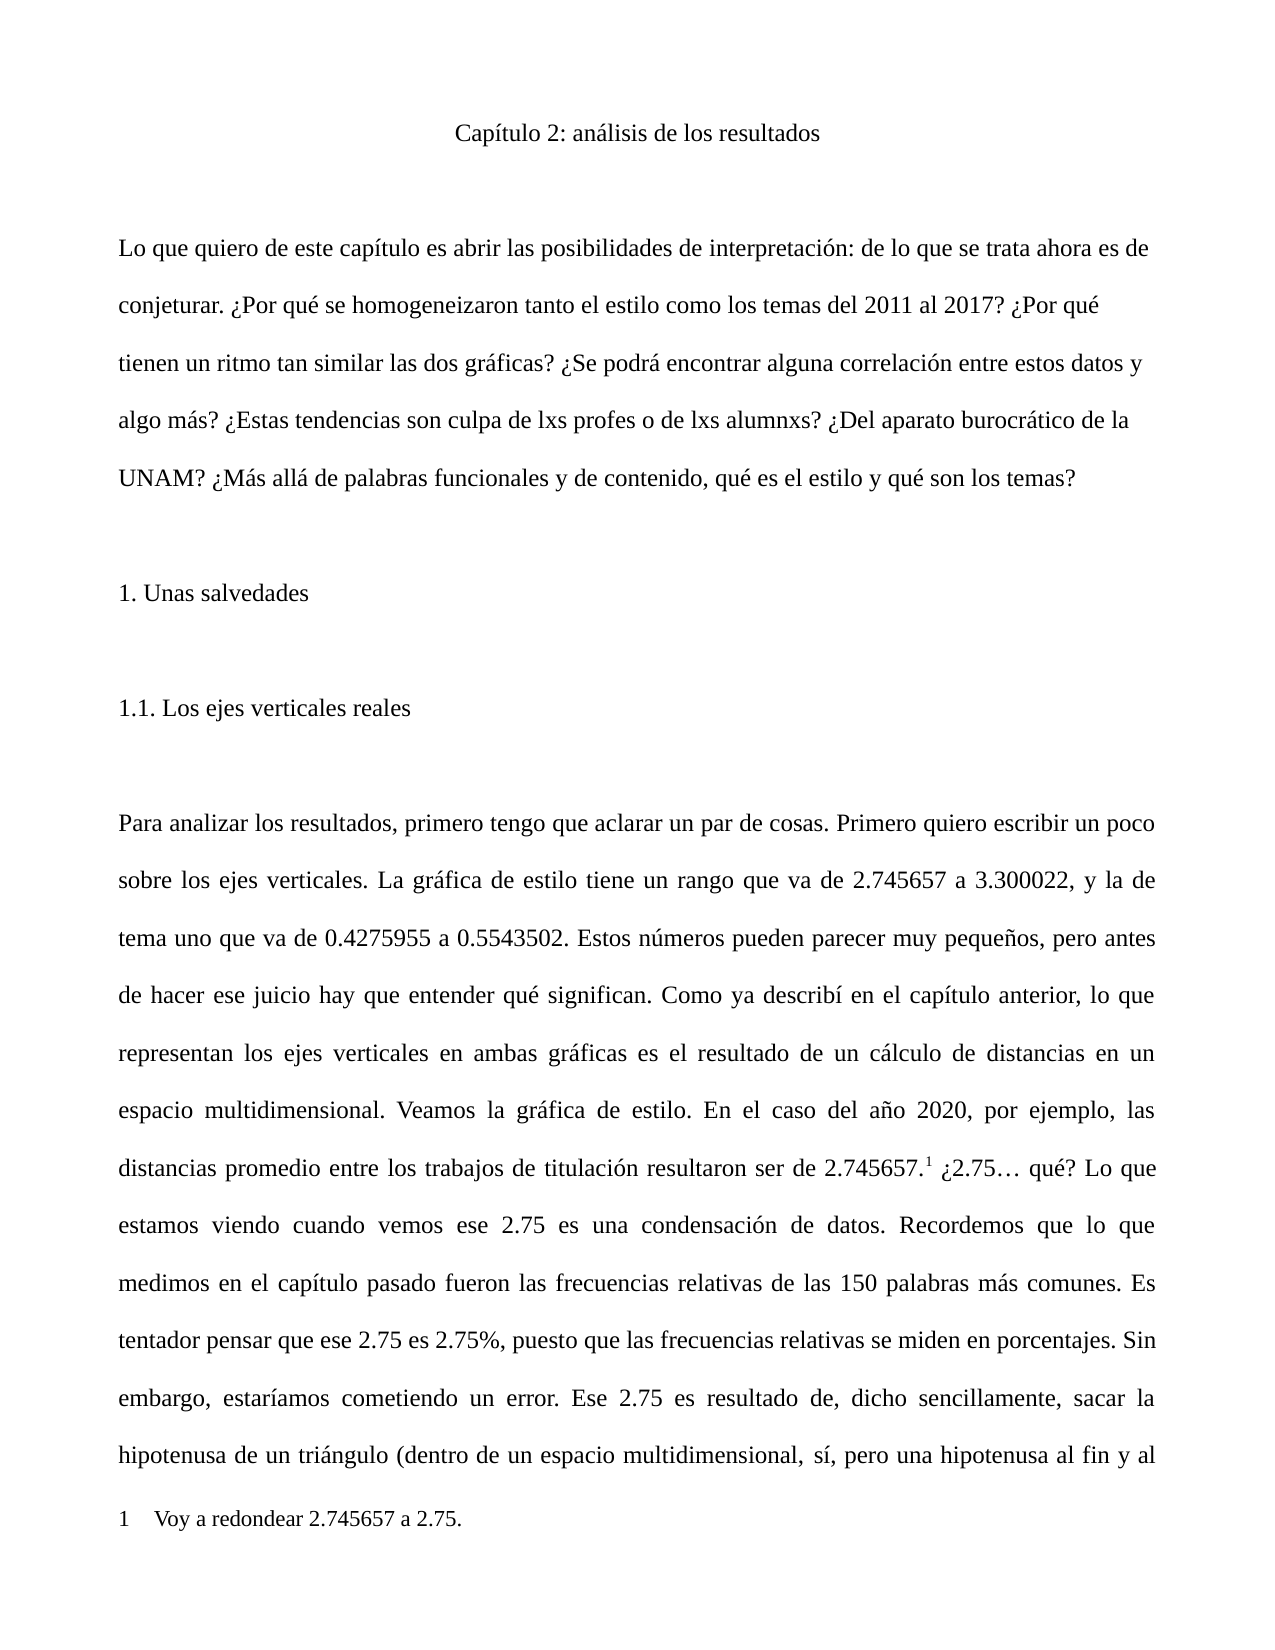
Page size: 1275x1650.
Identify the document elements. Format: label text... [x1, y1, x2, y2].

text 1.1. Los ejes verticales reales [118, 693, 1157, 722]
text Lo que quiero de este capítulo es abrir las posibilidades de interpretación: de lo que se trata ahora es de conjeturar. ¿Por qué se homogeneizaron tanto el estilo como los temas del 2011 al 2017? ¿Por qué tienen un ritmo tan similar las dos gráficas? ¿Se podrá encontrar alguna correlación entre estos datos y algo más? ¿Estas tendencias son culpa de lxs profes o de lxs alumnxs? ¿Del aparato burocrático de la UNAM? ¿Más allá de palabras funcionales y de contenido, qué es el estilo y qué son los temas? [118, 233, 1157, 492]
text 1. Unas salvedades [118, 578, 1157, 607]
text Para analizar los resultados, primero tengo que aclarar un par de cosas. Primero quiero escribir un poco sobre los ejes verticales. La gráfica de estilo tiene un rango que va de 2.745657 a 3.300022, y la de tema uno que va de 0.4275955 a 0.5543502. Estos números pueden parecer muy pequeños, pero antes de hacer ese juicio hay que entender qué significan. Como ya describí en el capítulo anterior, lo que representan los ejes verticales en ambas gráficas es el resultado de un cálculo de distancias en un espacio multidimensional. Veamos la gráfica de estilo. En el caso del año 2020, por ejemplo, las distancias promedio entre los trabajos de titulación resultaron ser de 2.745657. ¿2.75… qué? Lo que estamos viendo cuando vemos ese 2.75 es una condensación de datos. Recordemos que lo que medimos en el capítulo pasado fueron las frecuencias relativas de las 150 palabras más comunes. Es tentador pensar que ese 2.75 es 2.75%, puesto que las frecuencias relativas se miden en porcentajes. Sin embargo, estaríamos cometiendo un error. Ese 2.75 es resultado de, dicho sencillamente, sacar la hipotenusa de un triángulo (dentro de un espacio multidimensional, sí, pero una hipotenusa al fin y al [118, 808, 1157, 1469]
text Capítulo 2: análisis de los resultados [118, 118, 1157, 147]
text Voy a redondear 2.745657 a 2.75. [118, 1506, 1157, 1532]
